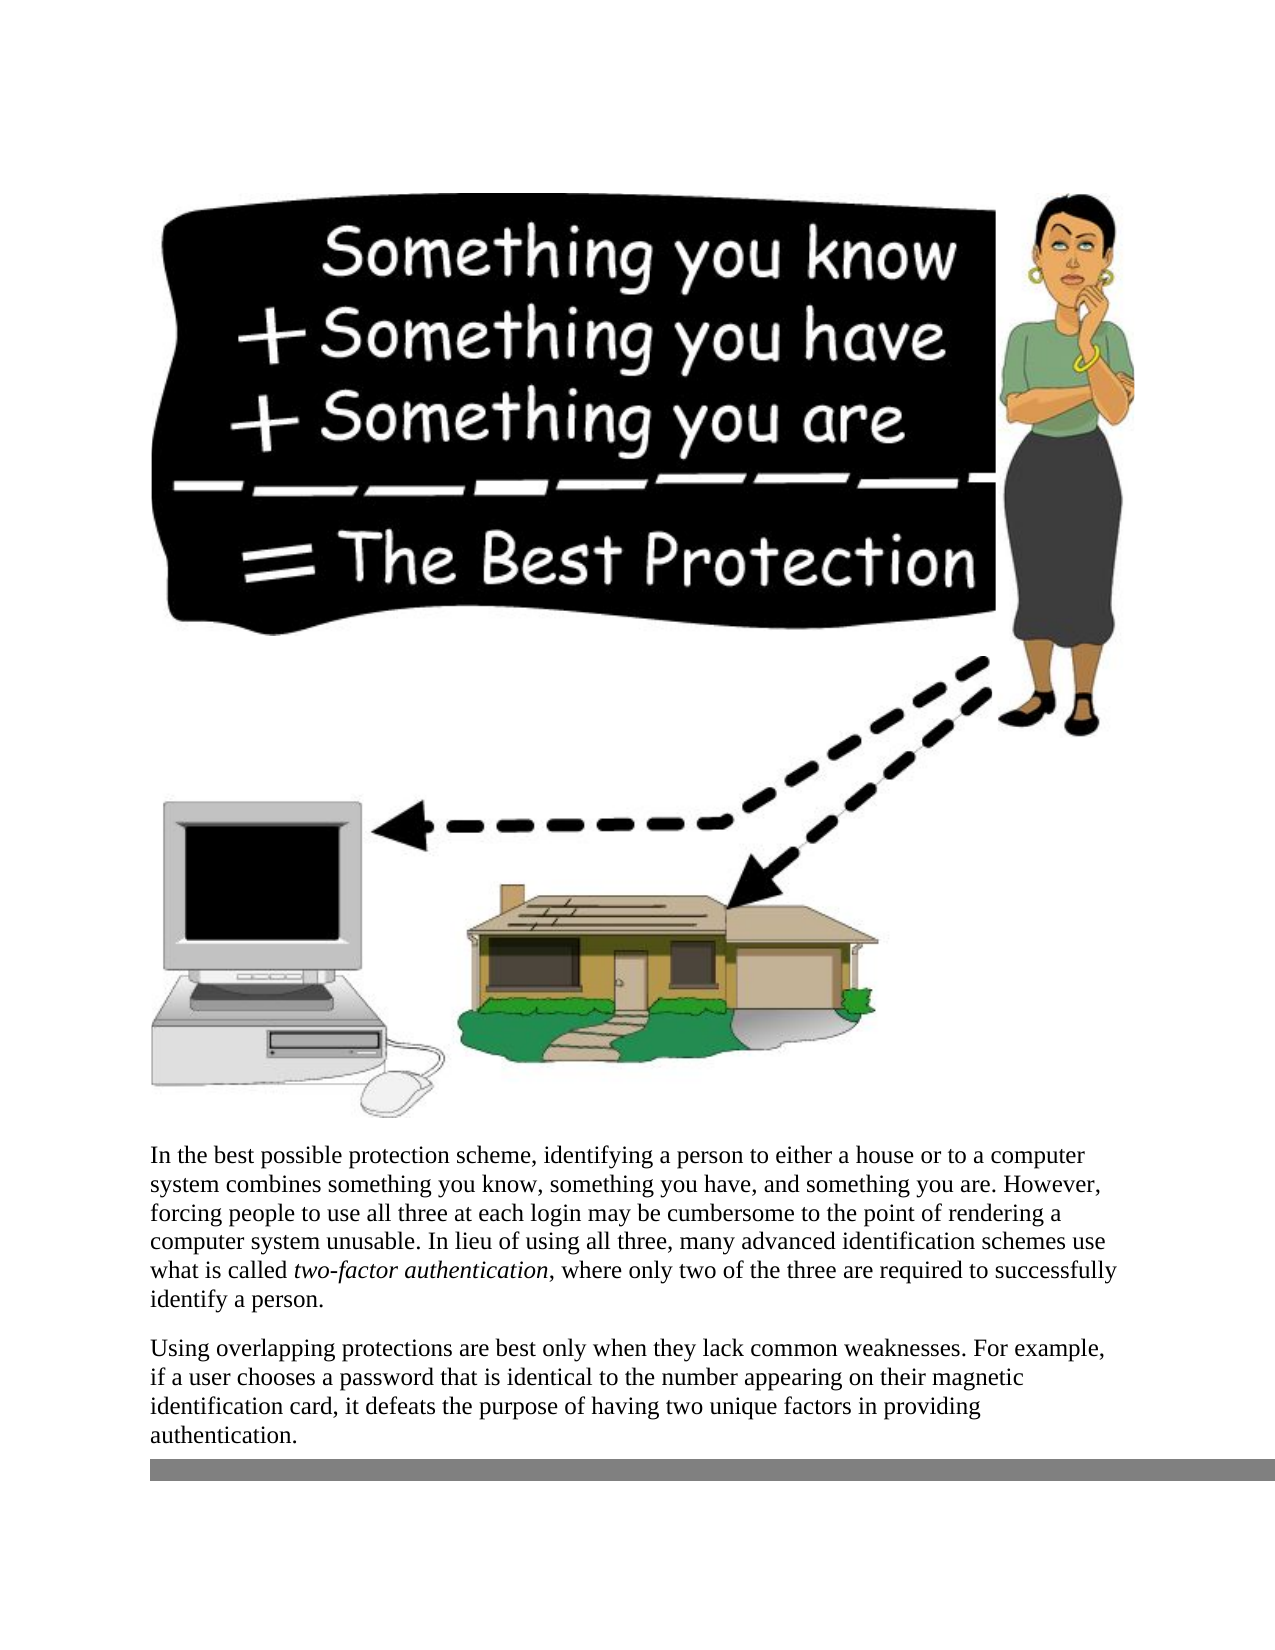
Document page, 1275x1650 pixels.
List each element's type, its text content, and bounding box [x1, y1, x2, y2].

text In the best possible protection scheme, identifying a person to either a house or to a computer system combines something you know, something you have, and something you are. However, forcing people to use all three at each login may be cumbersome to the point of rendering a computer system unusable. In lieu of using all three, many advanced identification schemes use what is called two-factor authentication, where only two of the three are required to successfully identify a person. [150, 1140, 1125, 1313]
table_cell [150, 182, 996, 1130]
table_header [996, 150, 1134, 182]
text Using overlapping protections are best only when they lack common weaknesses. For example, if a user chooses a password that is identical to the number appearing on their magnetic identification card, it defeats the purpose of having two unique factors in providing authentication. [150, 1333, 1125, 1448]
table_cell [996, 182, 1134, 1130]
table_header [150, 150, 996, 182]
